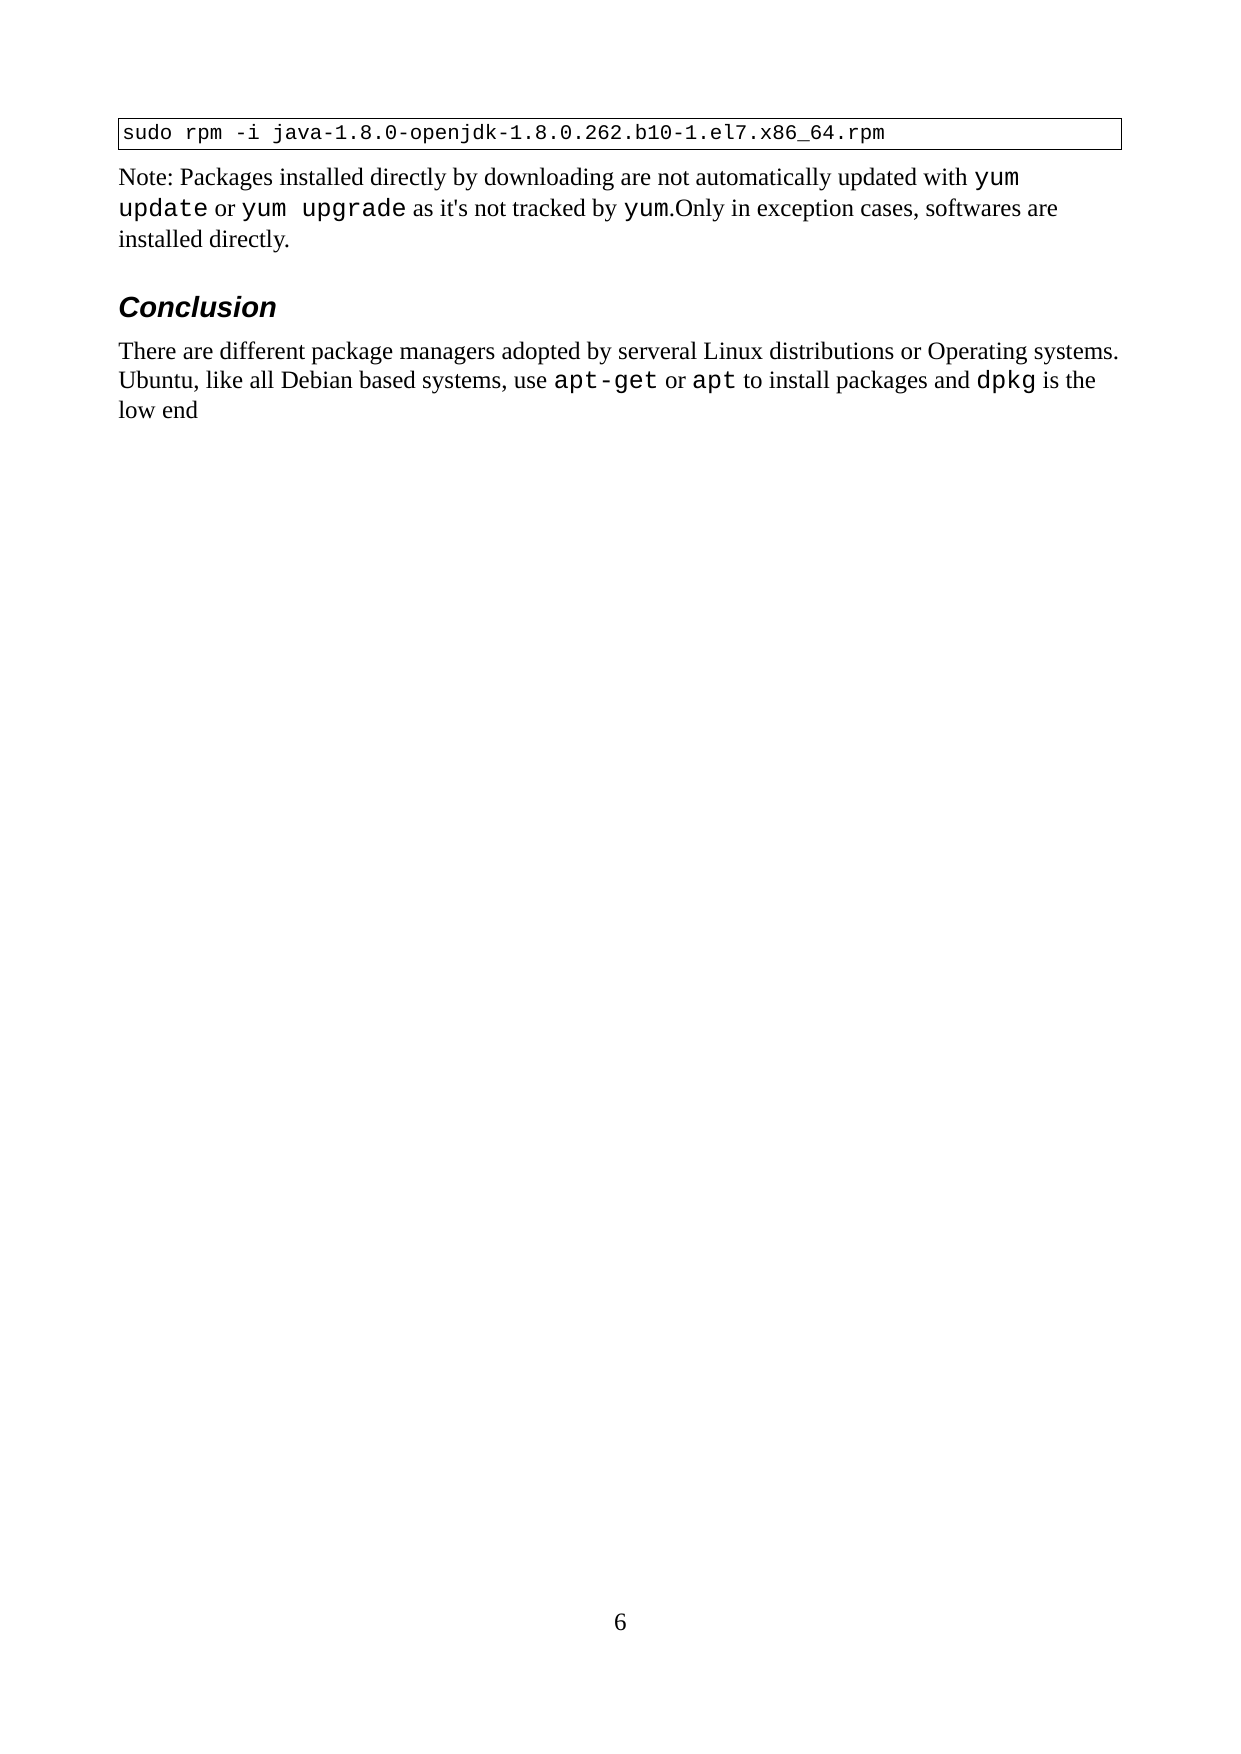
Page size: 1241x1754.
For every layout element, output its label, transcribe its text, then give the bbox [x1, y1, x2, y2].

text sudo rpm -i java-1.8.0-openjdk-1.8.0.262.b10-1.el7.x86_64.rpm [119, 119, 1121, 149]
subtitle Conclusion [118, 290, 1122, 323]
text Note: Packages installed directly by downloading are not automatically updated with yum update or yum upgrade as it's not tracked by yum.Only in exception cases, softwares are installed directly. [118, 162, 1122, 252]
text There are different package managers adopted by serveral Linux distributions or Operating systems. Ubuntu, like all Debian based systems, use apt-get or apt to install packages and dpkg is the low end [118, 336, 1122, 424]
